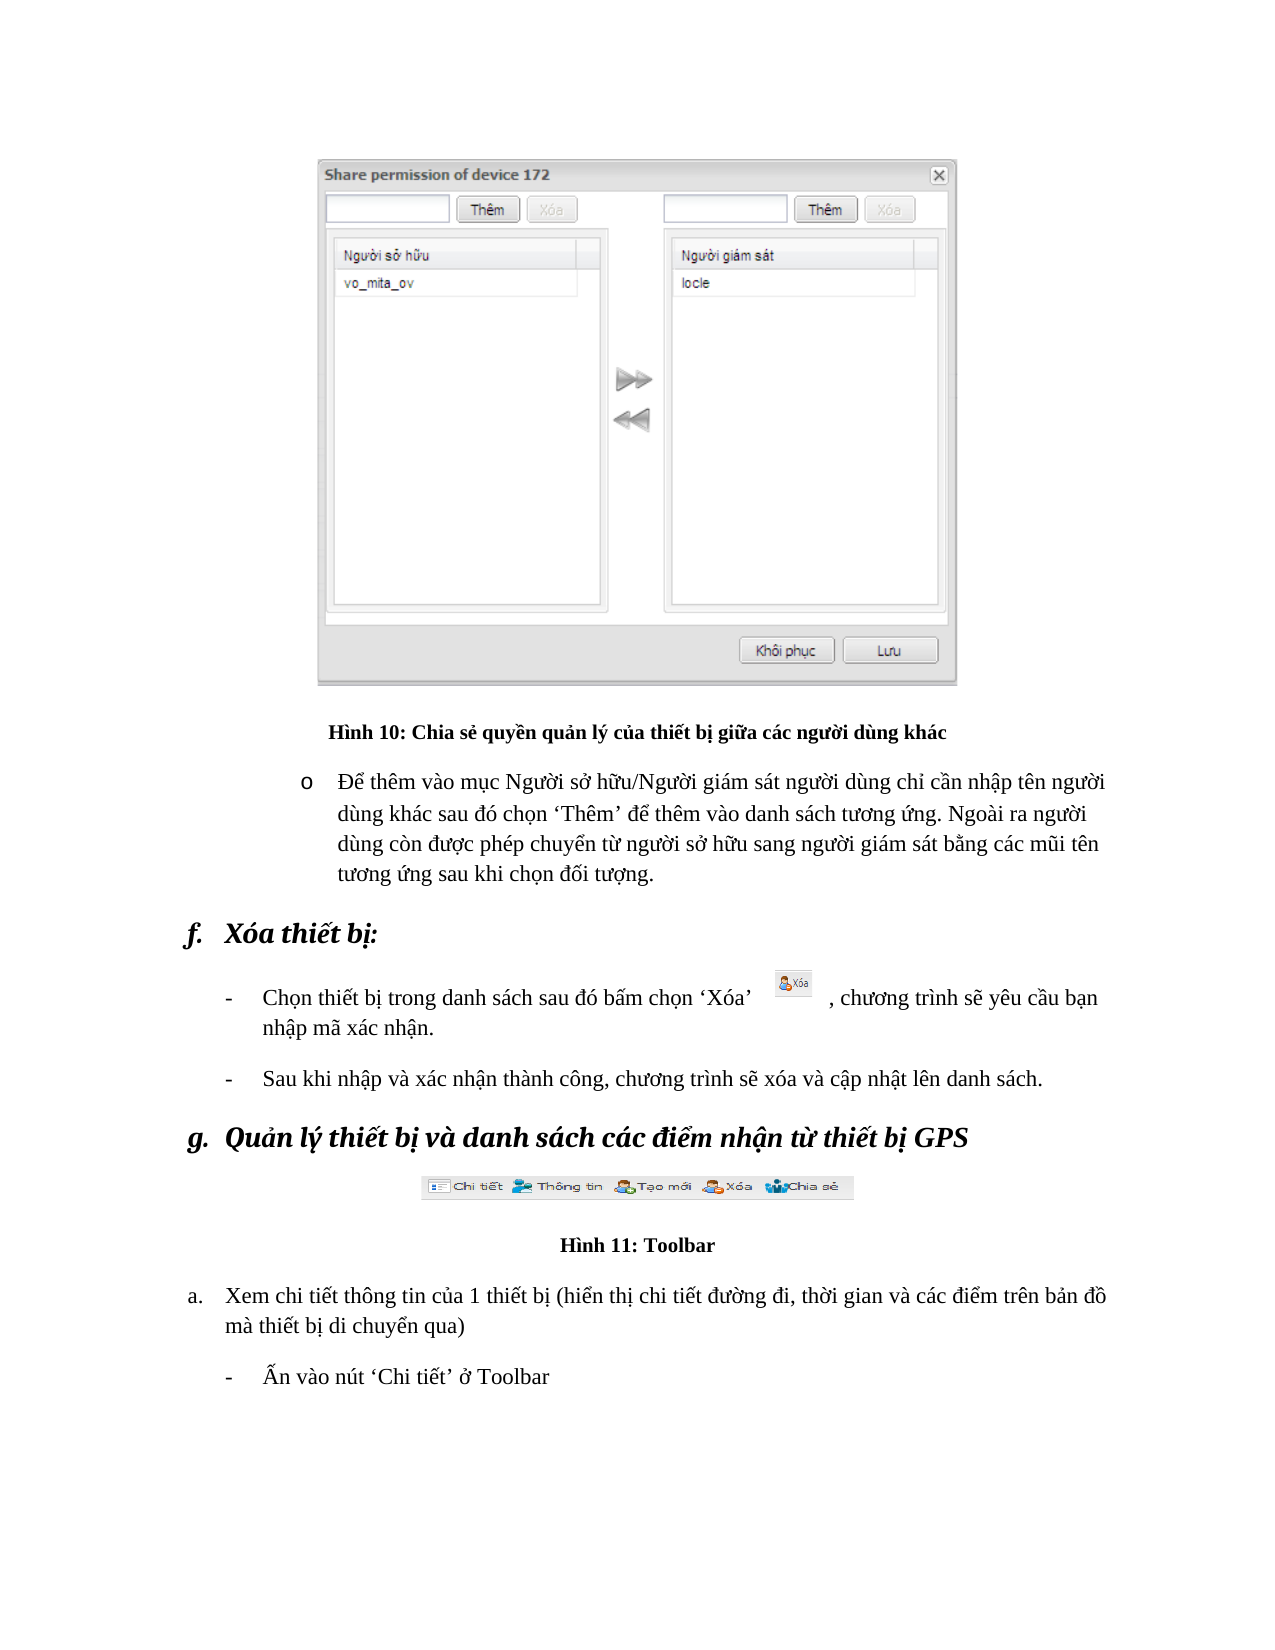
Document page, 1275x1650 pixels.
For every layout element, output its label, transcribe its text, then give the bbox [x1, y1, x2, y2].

picture [775, 970, 813, 997]
list Để thêm vào mục Người sở hữu/Người giám sát người dùng chỉ cần nhập tên người dùng khác sau đó chọn ‘Thêm’ để thêm vào danh sách tương ứng. Ngoài ra người dùng còn được phép chuyển từ người sở hữu sang người giám sát bằng các mũi tên tương ứng sau khi chọn đối tượng. [300, 768, 1125, 887]
list Xem chi tiết thông tin của 1 thiết bị (hiển thị chi tiết đường đi, thời gian và các điểm trên bản đồ mà thiết bị di chuyển qua) [187, 1282, 1125, 1338]
list Sau khi nhập và xác nhận thành công, chương trình sẽ xóa và cập nhật lên danh sách. [225, 1065, 1125, 1092]
list Ấn vào nút ‘Chi tiết’ ở Toolbar [225, 1363, 1125, 1389]
picture [421, 1175, 854, 1200]
list Chọn thiết bị trong danh sách sau đó bấm chọn ‘Xóa’ , chương trình sẽ yêu cầu bạn nhập mã xác nhận. [225, 962, 1125, 1041]
subtitle Xóa thiết bị: [187, 916, 1125, 950]
subtitle Quản lý thiết bị và danh sách các điểm nhận từ thiết bị GPS [187, 1121, 1125, 1155]
text Hình 10: Chia sẻ quyền quản lý của thiết bị giữa các người dùng khác [150, 719, 1125, 744]
picture [317, 159, 958, 686]
text Hình 11: Toolbar [150, 1233, 1125, 1257]
